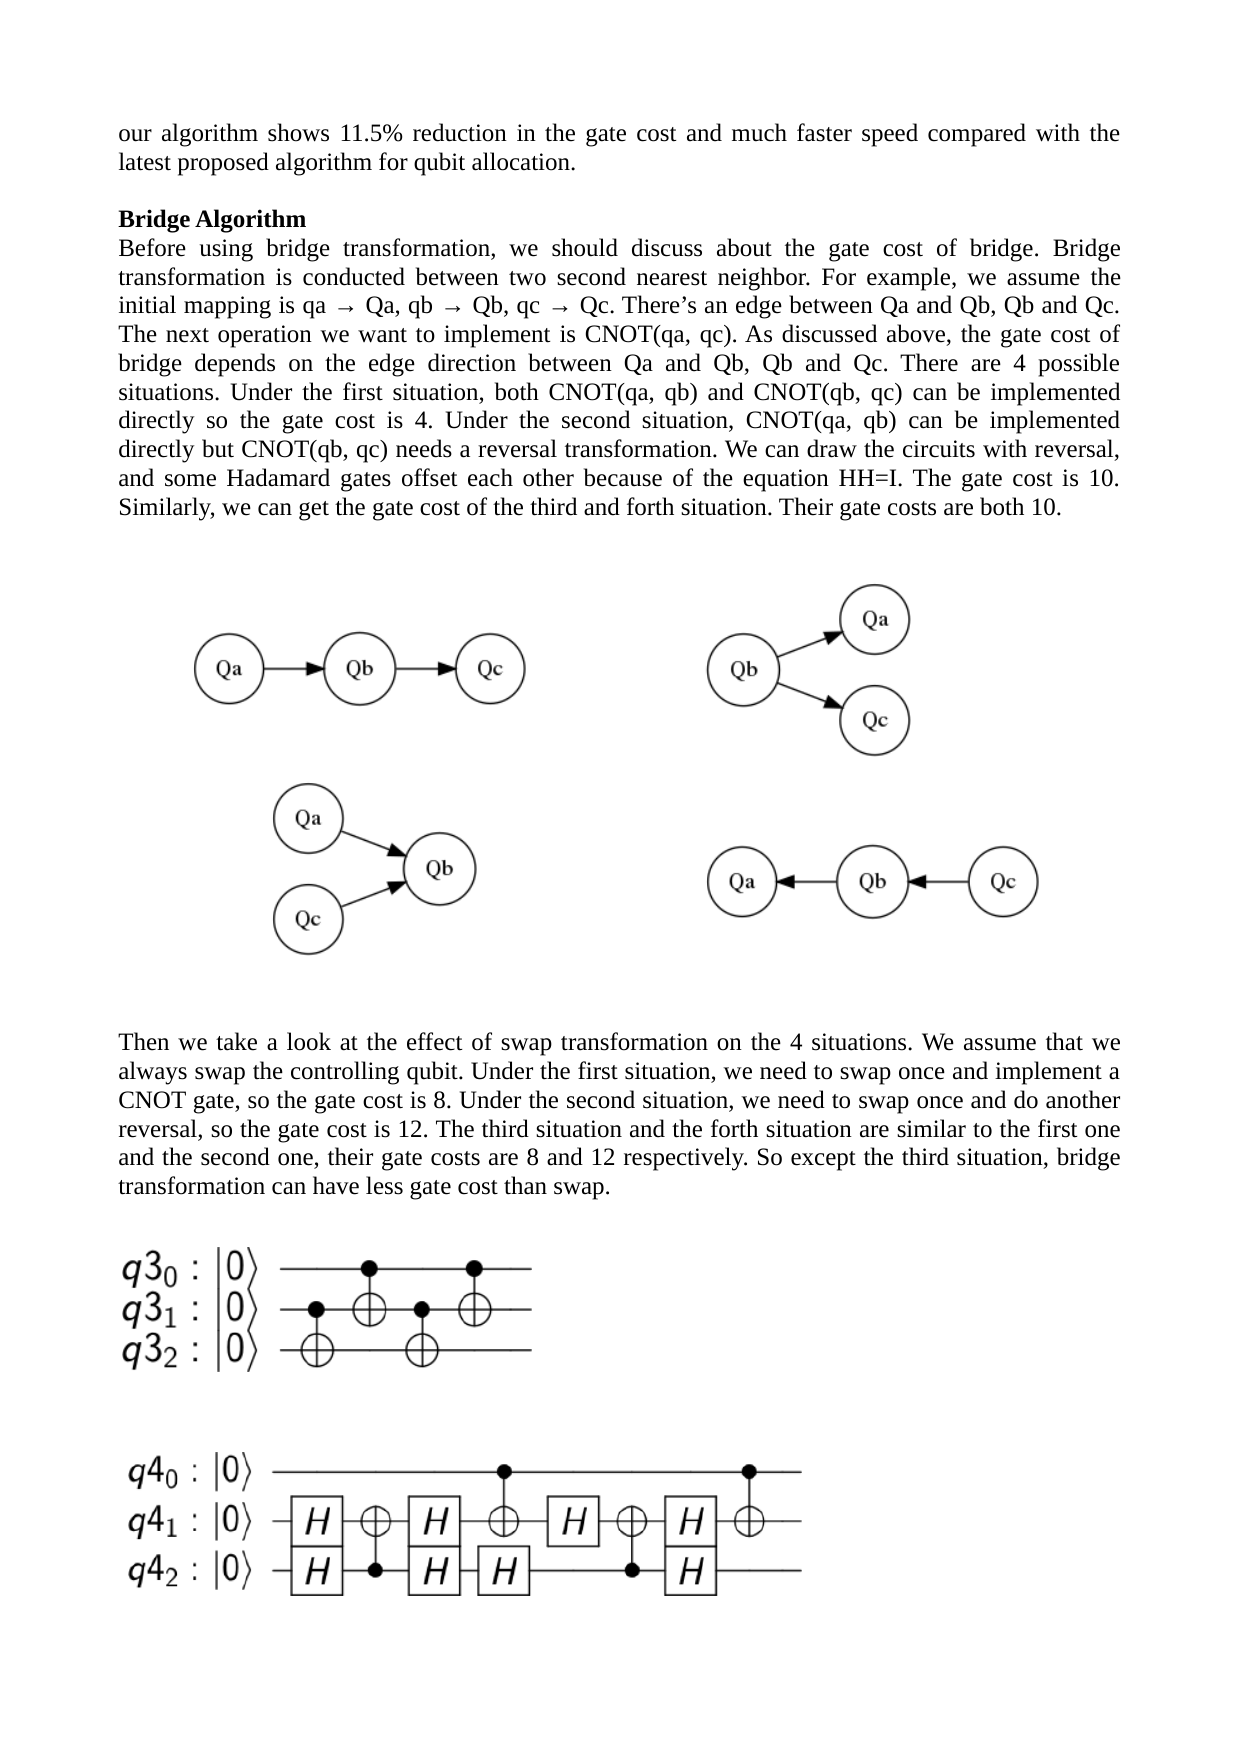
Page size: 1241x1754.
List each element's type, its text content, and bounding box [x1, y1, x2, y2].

text Bridge Algorithm [118, 204, 1122, 233]
picture [112, 1245, 542, 1377]
text Then we take a look at the effect of swap transformation on the 4 situations. We assume that we always swap the controlling qubit. Under the first situation, we need to swap once and implement a CNOT gate, so the gate cost is 8. Under the second situation, we need to swap once and do another reversal, so the gate cost is 12. The third situation and the forth situation are similar to the first one and the second one, their gate costs are 8 and 12 respectively. So except the third situation, bridge transformation can have less gate cost than swap. [118, 1027, 1122, 1200]
text Before using bridge transformation, we should discuss about the gate cost of bridge. Bridge transformation is conducted between two second nearest neighbor. For example, we assume the initial mapping is qa → Qa, qb → Qb, qc → Qc. There’s an edge between Qa and Qb, Qb and Qc. The next operation we want to implement is CNOT(qa, qc). As discussed above, the gate cost of bridge depends on the edge direction between Qa and Qb, Qb and Qc. There are 4 possible situations. Under the first situation, both CNOT(qa, qb) and CNOT(qb, qc) can be implemented directly so the gate cost is 4. Under the second situation, CNOT(qa, qb) can be implemented directly but CNOT(qb, qc) needs a reversal transformation. We can draw the circuits with reversal, and some Hadamard gates offset each other because of the equation HH=I. The gate cost is 10. Similarly, we can get the gate cost of the third and forth situation. Their gate costs are both 10. [118, 233, 1122, 521]
picture [118, 1448, 813, 1603]
picture [267, 777, 482, 961]
picture [701, 839, 1045, 925]
text our algorithm shows 11.5% reduction in the gate cost and much faster speed compared with the latest proposed algorithm for qubit allocation. [118, 118, 1122, 176]
picture [188, 626, 532, 712]
picture [701, 578, 916, 762]
